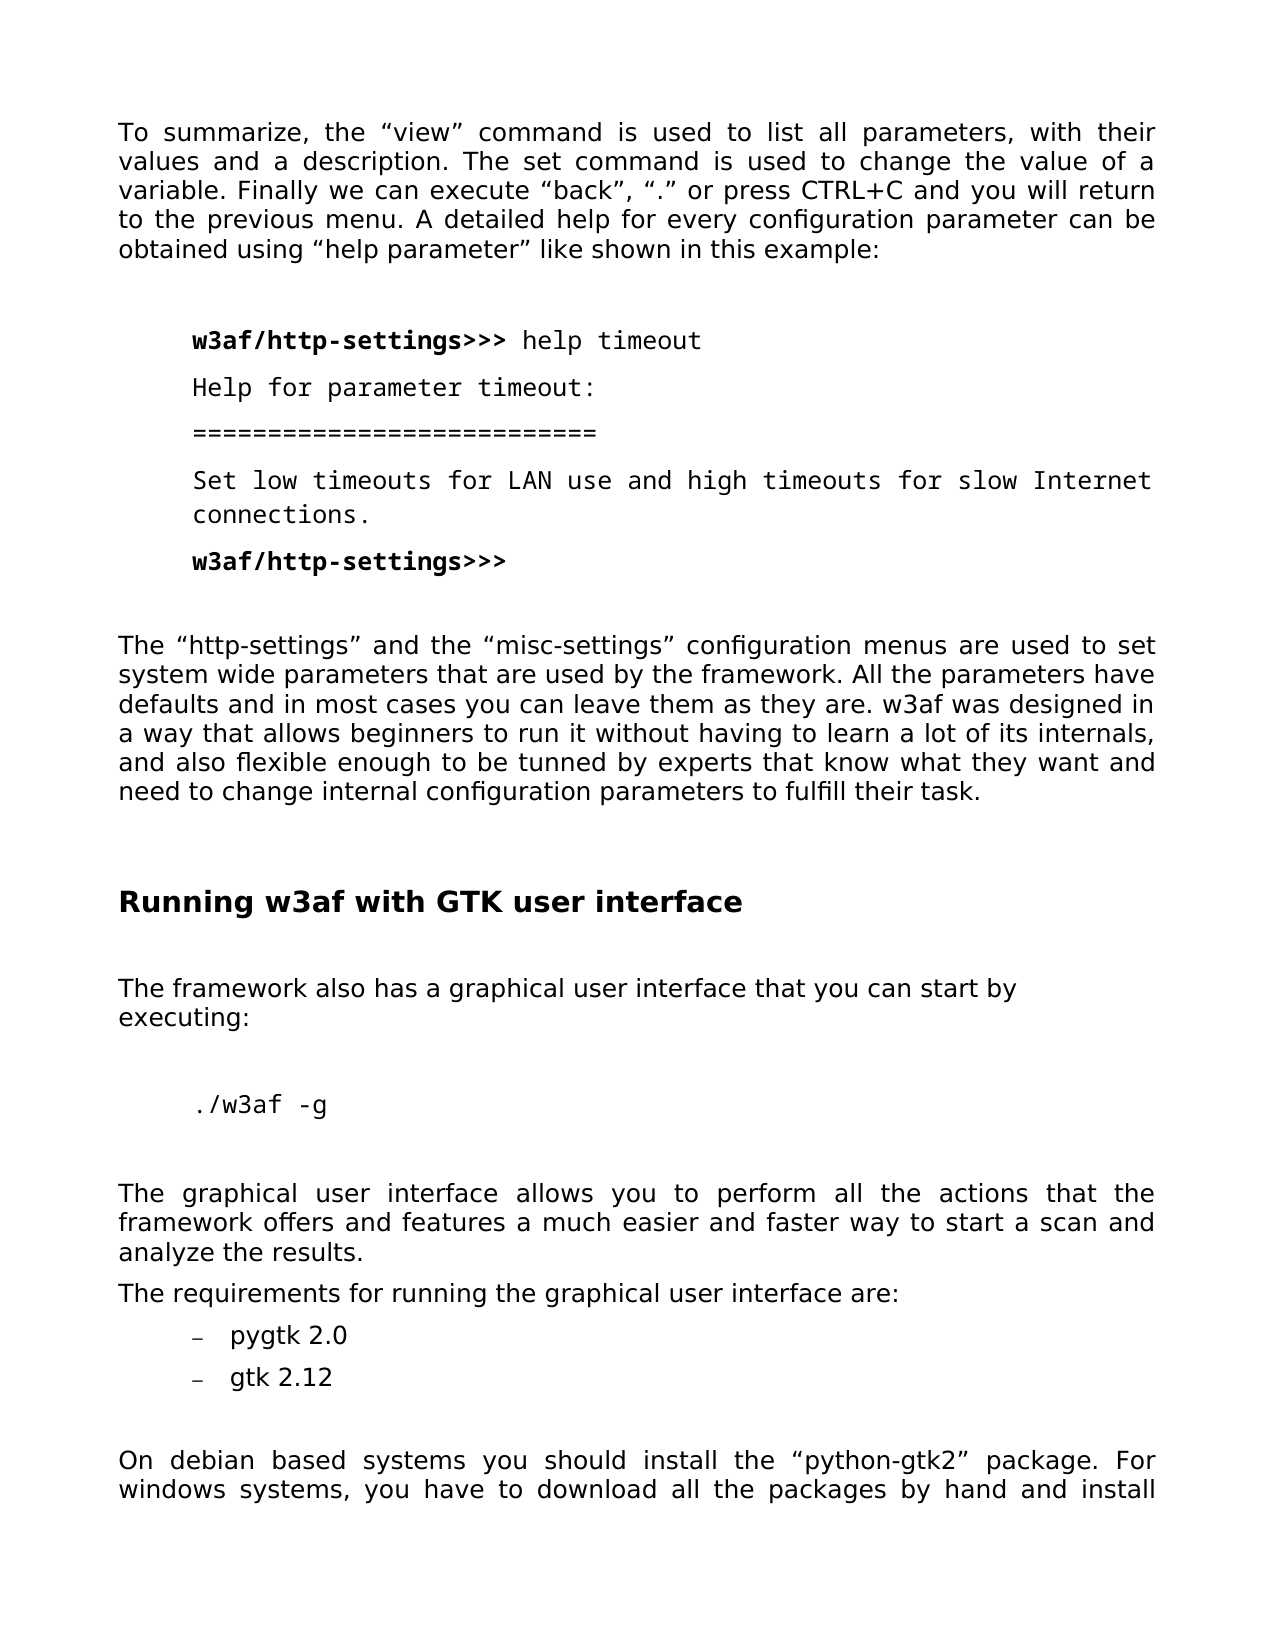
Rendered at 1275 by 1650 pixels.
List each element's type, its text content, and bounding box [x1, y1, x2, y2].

text =========================== [192, 416, 1157, 450]
text The framework also has a graphical user interface that you can start by executing: [118, 974, 1157, 1032]
list pygtk 2.0 [192, 1321, 1157, 1350]
list gtk 2.12 [192, 1363, 1157, 1392]
text Help for parameter timeout: [192, 369, 1157, 404]
text To summarize, the “view” command is used to list all parameters, with their values and a description. The set command is used to change the value of a variable. Finally we can execute “back”, “.” or press CTRL+C and you will return to the previous menu. A detailed help for every configuration parameter can be obtained using “help parameter” like shown in this example: [118, 118, 1157, 264]
text ./w3af -g [192, 1086, 1157, 1120]
text Set low timeouts for LAN use and high timeouts for slow Internet connections. [192, 463, 1157, 531]
text On debian based systems you should install the “python-gtk2” package. For windows systems, you have to download all the packages by hand and install [118, 1446, 1157, 1504]
text The “http-settings” and the “misc-settings” configuration menus are used to set system wide parameters that are used by the framework. All the parameters have defaults and in most cases you can leave them as they are. w3af was designed in a way that allows beginners to run it without having to learn a lot of its internals, and also flexible enough to be tunned by experts that know what they want and need to change internal configuration parameters to fulfill their task. [118, 632, 1157, 807]
text w3af/http-settings>>> help timeout [192, 323, 1157, 357]
text The requirements for running the graphical user interface are: [118, 1279, 1157, 1309]
text w3af/http-settings>>> [192, 543, 1157, 577]
text The graphical user interface allows you to perform all the actions that the framework offers and features a much easier and faster way to start a scan and analyze the results. [118, 1179, 1157, 1267]
subtitle Running w3af with GTK user interface [118, 886, 1157, 920]
